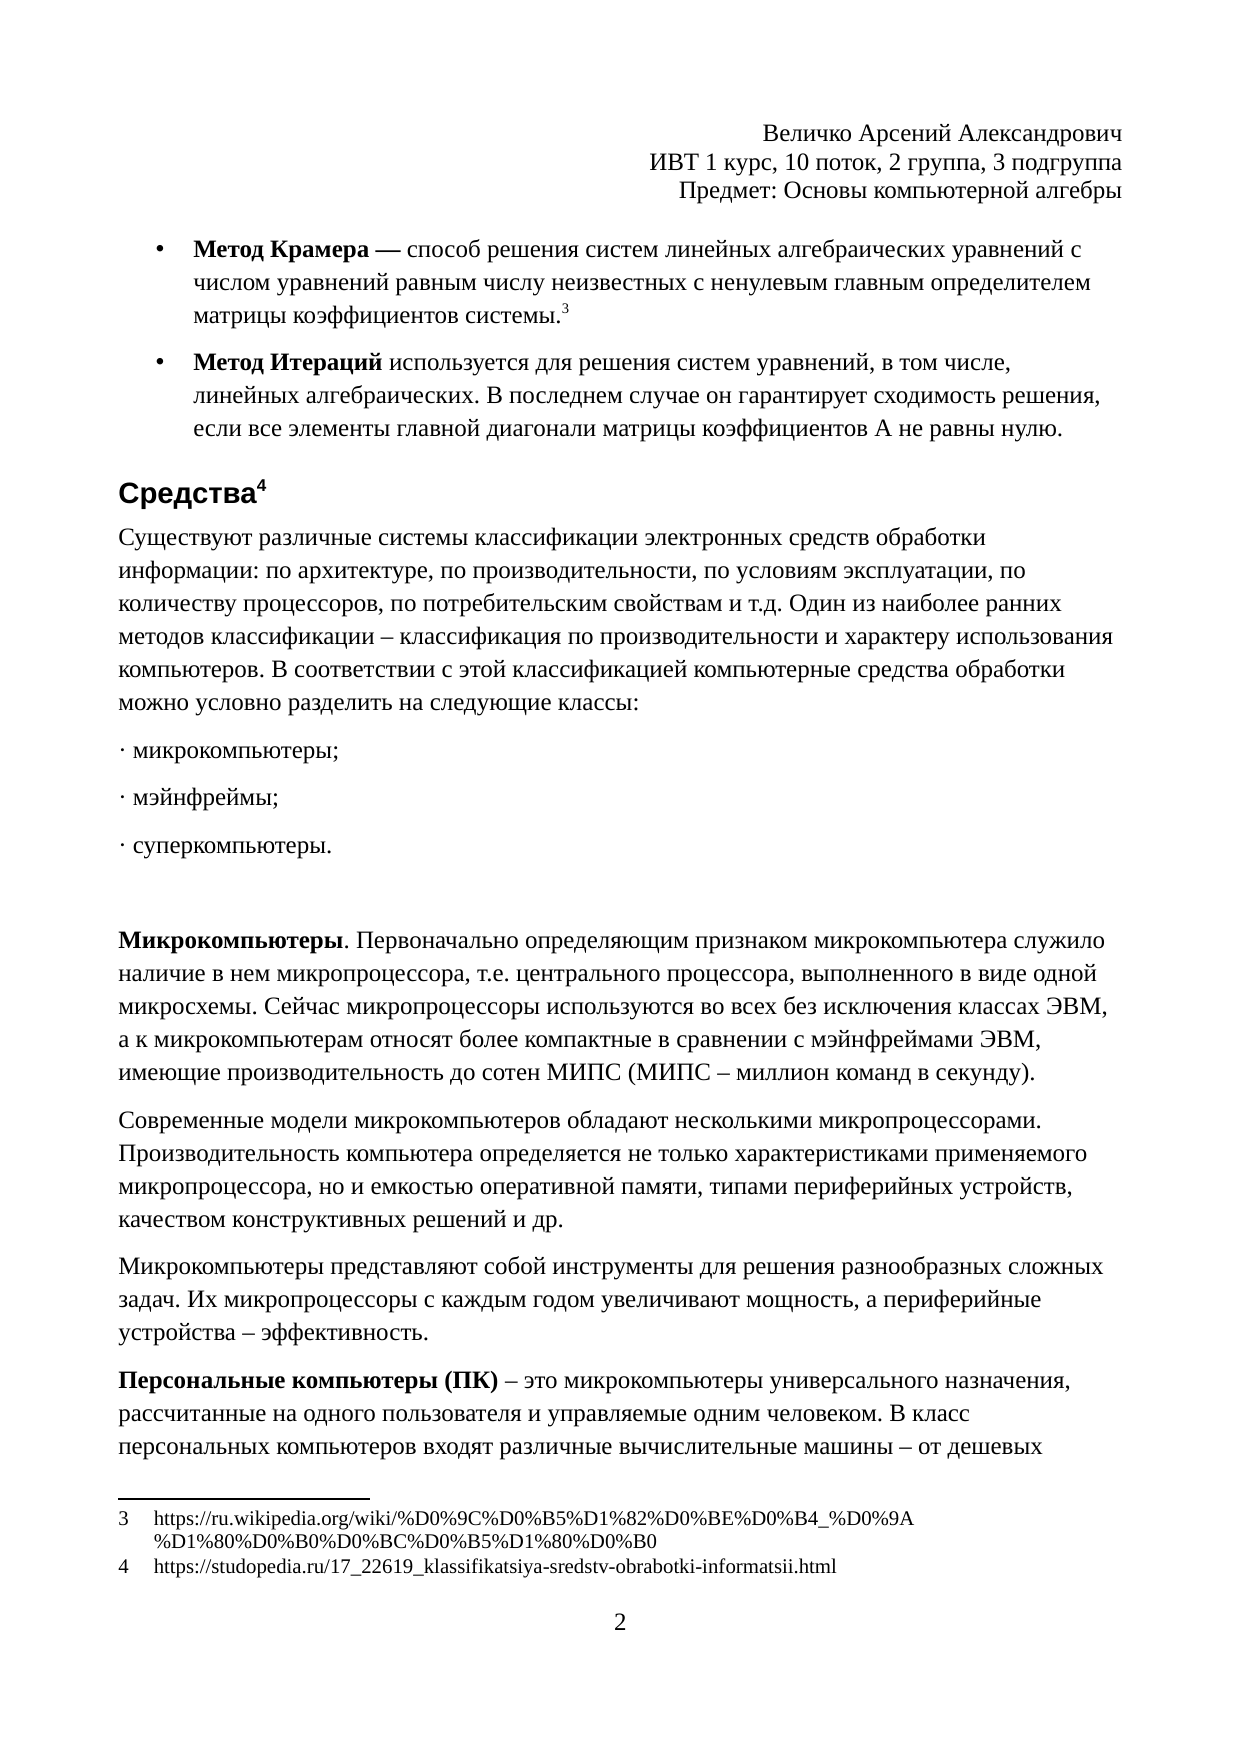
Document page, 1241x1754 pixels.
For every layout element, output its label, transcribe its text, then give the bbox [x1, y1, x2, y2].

text Современные модели микрокомпьютеров обладают несколькими микропроцессорами. Производительность компьютера определяется не только характеристиками применяемого микропроцессора, но и емкостью оперативной памяти, типами периферийных устройств, качеством конструктивных решений и др. [118, 1105, 1122, 1233]
text Микрокомпьютеры представляют собой инструменты для решения разнообразных сложных задач. Их микропроцессоры с каждым годом увеличивают мощность, а периферийные устройства – эффективность. [118, 1251, 1122, 1346]
text · суперкомпьютеры. [118, 830, 1122, 859]
subtitle Средства [118, 476, 1122, 509]
list https://ru.wikipedia.org/wiki/%D0%9C%D0%B5%D1%82%D0%BE%D0%B4_%D0%9A%D1%80%D0%B0%D0%BC%D0%B5%D1%80%D0%B0 [118, 1505, 1122, 1553]
list Метод Итераций используется для решения систем уравнений, в том числе, линейных алгебраических. В последнем случае он гарантирует сходимость решения, если все элементы главной диагонали матрицы коэффициентов А не равны нулю. [156, 347, 1122, 442]
text · мэйнфреймы; [118, 782, 1122, 811]
text Микрокомпьютеры. Первоначально определяющим признаком микрокомпьютера служило наличие в нем микропроцессора, т.е. центрального процессора, выполненного в виде одной микросхемы. Сейчас микропроцессоры используются во всех без исключения классах ЭВМ, а к микрокомпьютерам относят более компактные в сравнении с мэйнфреймами ЭВМ, имеющие производительность до сотен МИПС (МИПС – миллион команд в секунду). [118, 925, 1122, 1086]
text · микрокомпьютеры; [118, 735, 1122, 763]
text Персональные компьютеры (ПК) – это микрокомпьютеры универсального назначения, рассчитанные на одного пользователя и управляемые одним человеком. В класс персональных компьютеров входят различные вычислительные машины – от дешевых [118, 1365, 1122, 1460]
list Метод Крамера — способ решения систем линейных алгебраических уравнений с числом уравнений равным числу неизвестных с ненулевым главным определителем матрицы коэффициентов системы. [156, 234, 1122, 329]
text https://studopedia.ru/17_22619_klassifikatsiya-sredstv-obrabotki-informatsii.html [118, 1553, 1122, 1578]
text Существуют различные системы классификации электронных средств обработки информации: по архитектуре, по производительности, по условиям эксплуатации, по количеству процессоров, по потребительским свойствам и т.д. Один из наиболее ранних методов классификации – классификация по производительности и характеру использования компьютеров. В соответствии с этой классификацией компьютерные средства обработки можно условно разделить на следующие классы: [118, 522, 1122, 716]
